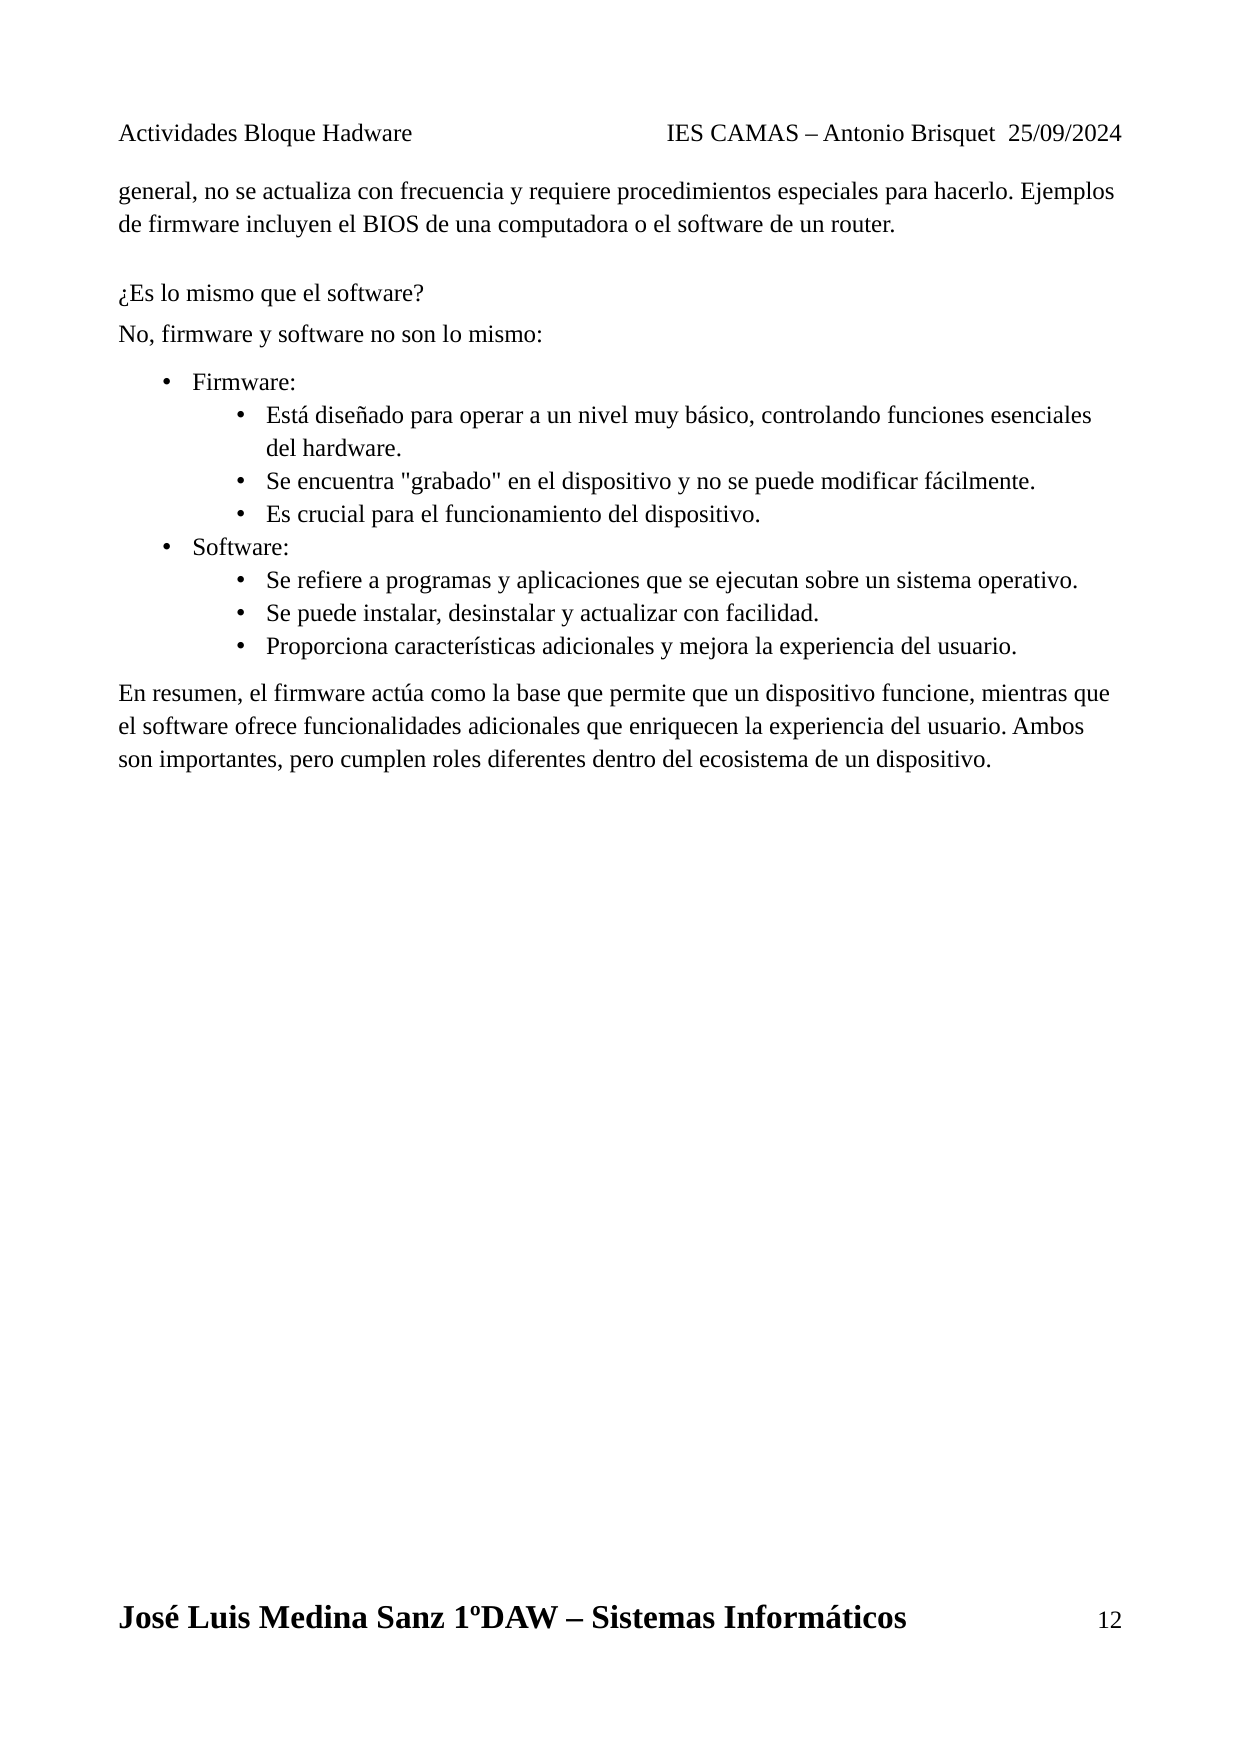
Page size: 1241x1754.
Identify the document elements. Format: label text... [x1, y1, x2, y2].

list Está diseñado para operar a un nivel muy básico, controlando funciones esenciales del hardware. [236, 400, 1122, 461]
list Firmware: [162, 367, 1122, 395]
list Se encuentra "grabado" en el dispositivo y no se puede modificar fácilmente. [236, 466, 1122, 494]
list Es crucial para el funcionamiento del dispositivo. [236, 499, 1122, 527]
subtitle ¿Es lo mismo que el software? [118, 278, 1122, 307]
text general, no se actualiza con frecuencia y requiere procedimientos especiales para hacerlo. Ejemplos de firmware incluyen el BIOS de una computadora o el software de un router. [118, 176, 1122, 238]
list Se refiere a programas y aplicaciones que se ejecutan sobre un sistema operativo. [236, 565, 1122, 593]
text No, firmware y software no son lo mismo: [118, 319, 1122, 348]
list Software: [162, 532, 1122, 561]
list Se puede instalar, desinstalar y actualizar con facilidad. [236, 598, 1122, 627]
list Proporciona características adicionales y mejora la experiencia del usuario. [236, 631, 1122, 659]
text En resumen, el firmware actúa como la base que permite que un dispositivo funcione, mientras que el software ofrece funcionalidades adicionales que enriquecen la experiencia del usuario. Ambos son importantes, pero cumplen roles diferentes dentro del ecosistema de un dispositivo. [118, 678, 1122, 773]
